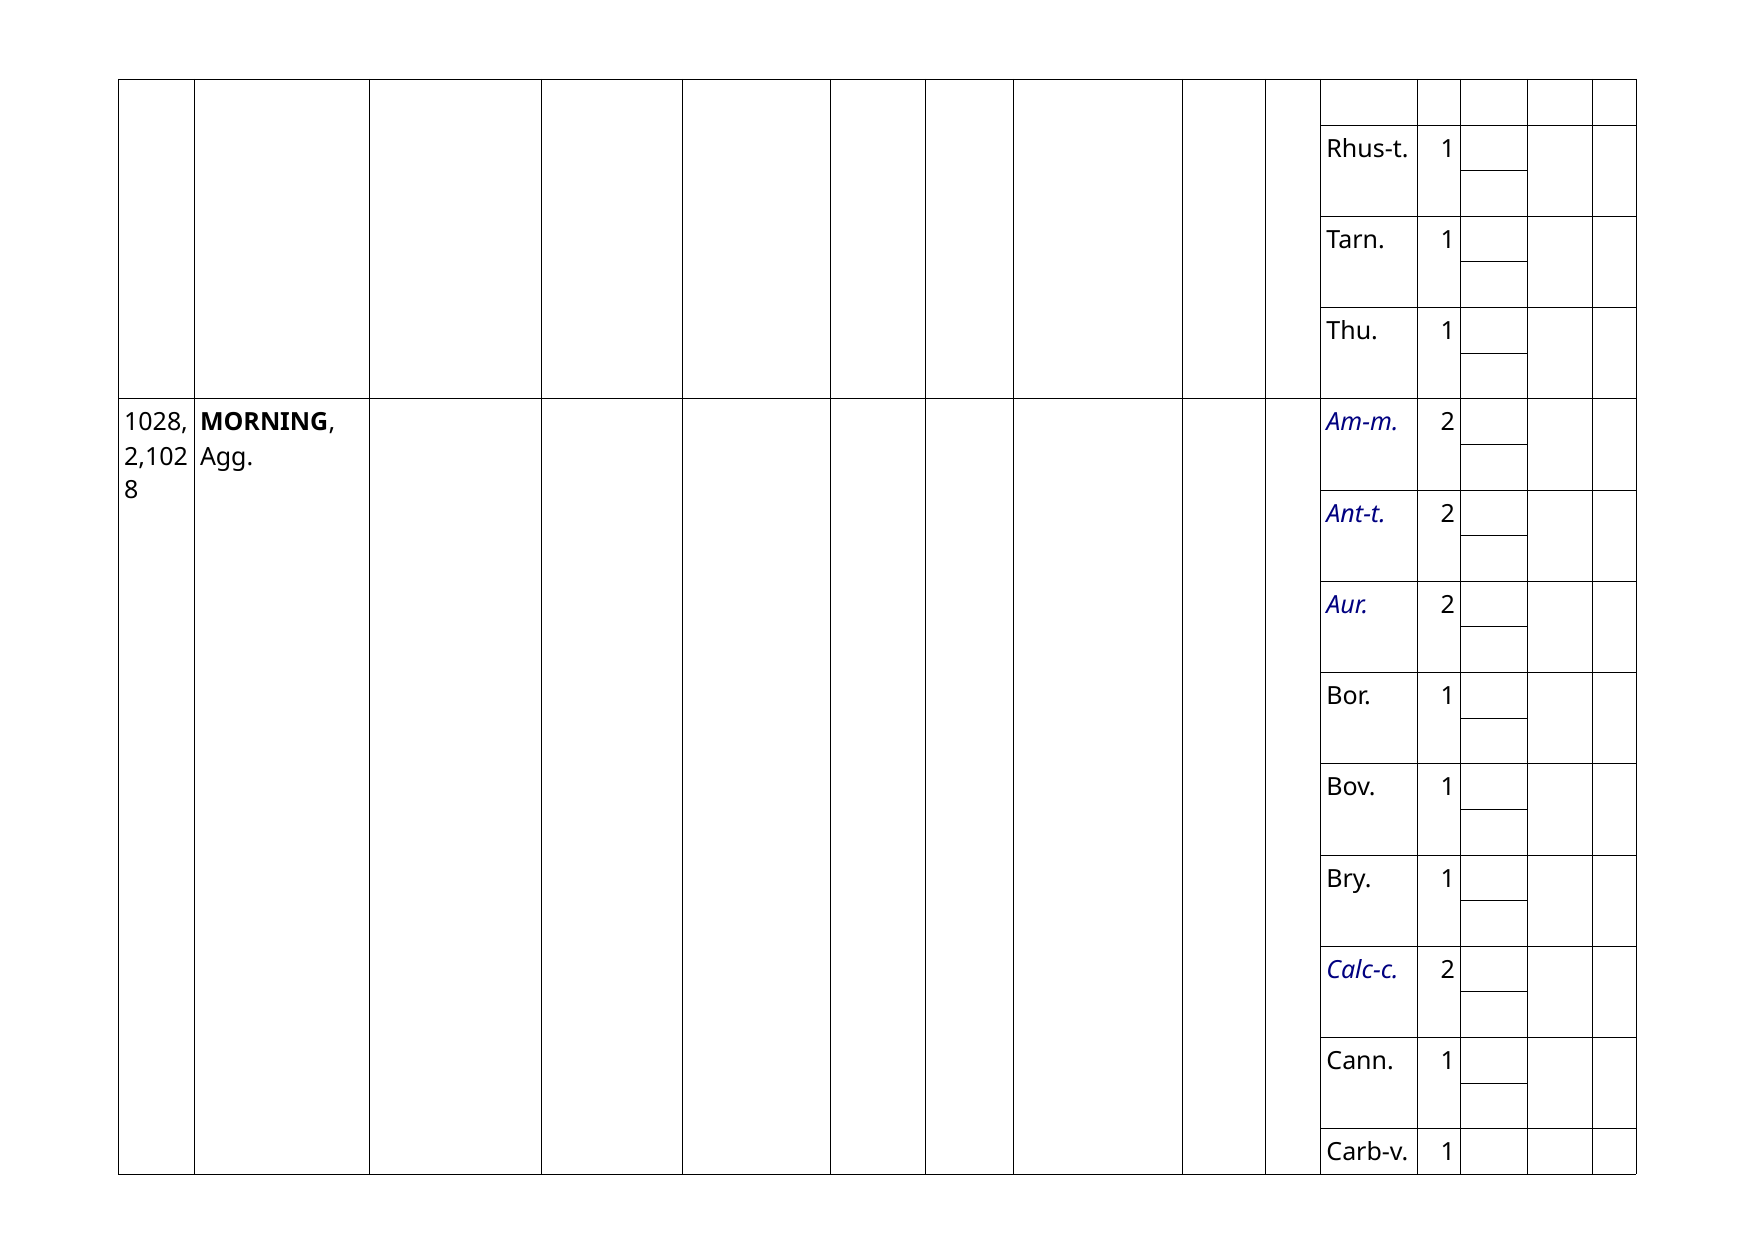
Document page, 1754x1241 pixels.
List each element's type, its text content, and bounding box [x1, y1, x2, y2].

table_cell [1183, 80, 1265, 398]
table_cell [831, 399, 925, 1174]
table_cell [1461, 1084, 1527, 1128]
table_cell Bry. [1321, 856, 1417, 946]
table_cell [1461, 582, 1527, 626]
table_cell [1461, 126, 1527, 170]
table_cell Ant-t. [1321, 491, 1417, 581]
table_cell 2 [1418, 491, 1460, 581]
table_cell [1461, 992, 1527, 1037]
table_cell [1528, 582, 1592, 672]
table_cell [1461, 445, 1527, 489]
table_cell [1461, 719, 1527, 763]
table_cell [1593, 673, 1636, 763]
table_cell Cann. [1321, 1038, 1417, 1128]
table_cell Bov. [1321, 764, 1417, 854]
table_cell [1528, 1038, 1592, 1128]
table_cell [1593, 217, 1636, 307]
table_cell [1528, 764, 1592, 854]
table_cell [1461, 673, 1527, 718]
table_cell [1461, 1129, 1527, 1174]
table_cell [195, 80, 369, 398]
table_cell [683, 80, 830, 398]
table_cell 2 [1418, 399, 1460, 489]
table_cell [1461, 627, 1527, 672]
table_cell [1593, 582, 1636, 672]
table_cell Am-m. [1321, 399, 1417, 489]
table_cell [542, 399, 682, 1174]
table_cell 2 [1418, 582, 1460, 672]
table_cell [1593, 399, 1636, 489]
table_cell [1321, 80, 1417, 124]
table_cell [1014, 399, 1182, 1174]
table_cell [1461, 764, 1527, 809]
table_cell Thu. [1321, 308, 1417, 398]
table_cell Aur. [1321, 582, 1417, 672]
table_cell [831, 80, 925, 398]
table_cell [1461, 536, 1527, 581]
table_cell [1528, 80, 1592, 124]
table_cell [1528, 217, 1592, 307]
table_cell [1593, 308, 1636, 398]
table_cell 1028,2,1028 [119, 399, 194, 1174]
table_cell [1266, 399, 1320, 1174]
table_cell [1461, 810, 1527, 854]
table_cell [1461, 1038, 1527, 1083]
table_cell 1 [1418, 673, 1460, 763]
table_cell [1528, 947, 1592, 1037]
table_cell morning, Agg. [195, 399, 369, 1174]
table_cell [1418, 80, 1460, 124]
table_cell Rhus-t. [1321, 126, 1417, 216]
table_cell [1461, 901, 1527, 946]
table_cell [926, 80, 1013, 398]
table_cell Tarn. [1321, 217, 1417, 307]
table_cell [1528, 1129, 1592, 1174]
table_cell [1528, 308, 1592, 398]
table_cell [1593, 1038, 1636, 1128]
table_cell [1528, 491, 1592, 581]
table_cell 1 [1418, 1038, 1460, 1128]
table_cell [926, 399, 1013, 1174]
table_cell Carb-v. [1321, 1129, 1417, 1174]
table_cell [1014, 80, 1182, 398]
table_cell [1593, 491, 1636, 581]
table_cell [1461, 491, 1527, 535]
table_cell 1 [1418, 308, 1460, 398]
table_cell [119, 80, 194, 398]
table_cell [1528, 856, 1592, 946]
table_cell 1 [1418, 764, 1460, 854]
table_cell [370, 399, 541, 1174]
table_cell 1 [1418, 1129, 1460, 1174]
table_cell [1528, 126, 1592, 216]
table_cell [683, 399, 830, 1174]
table_cell [1461, 399, 1527, 444]
table_cell [1461, 80, 1527, 124]
table_cell 1 [1418, 856, 1460, 946]
table_cell [1461, 171, 1527, 216]
table_cell [1593, 1129, 1636, 1174]
table_cell [1461, 217, 1527, 261]
table_cell [1528, 399, 1592, 489]
table_cell [542, 80, 682, 398]
table_cell [1461, 947, 1527, 991]
table_cell 2 [1418, 947, 1460, 1037]
table_cell [1593, 80, 1636, 124]
table_cell [1461, 354, 1527, 398]
table_cell [1266, 80, 1320, 398]
table_cell [1528, 673, 1592, 763]
table_cell Bor. [1321, 673, 1417, 763]
table_cell [1593, 947, 1636, 1037]
table_cell 1 [1418, 126, 1460, 216]
table_cell [1593, 856, 1636, 946]
table_cell [1593, 764, 1636, 854]
table_cell [1593, 126, 1636, 216]
table_cell [370, 80, 541, 398]
table_cell [1461, 308, 1527, 353]
table_cell [1461, 262, 1527, 307]
table_cell 1 [1418, 217, 1460, 307]
table_cell [1183, 399, 1265, 1174]
table_cell Calc-c. [1321, 947, 1417, 1037]
table_cell [1461, 856, 1527, 900]
